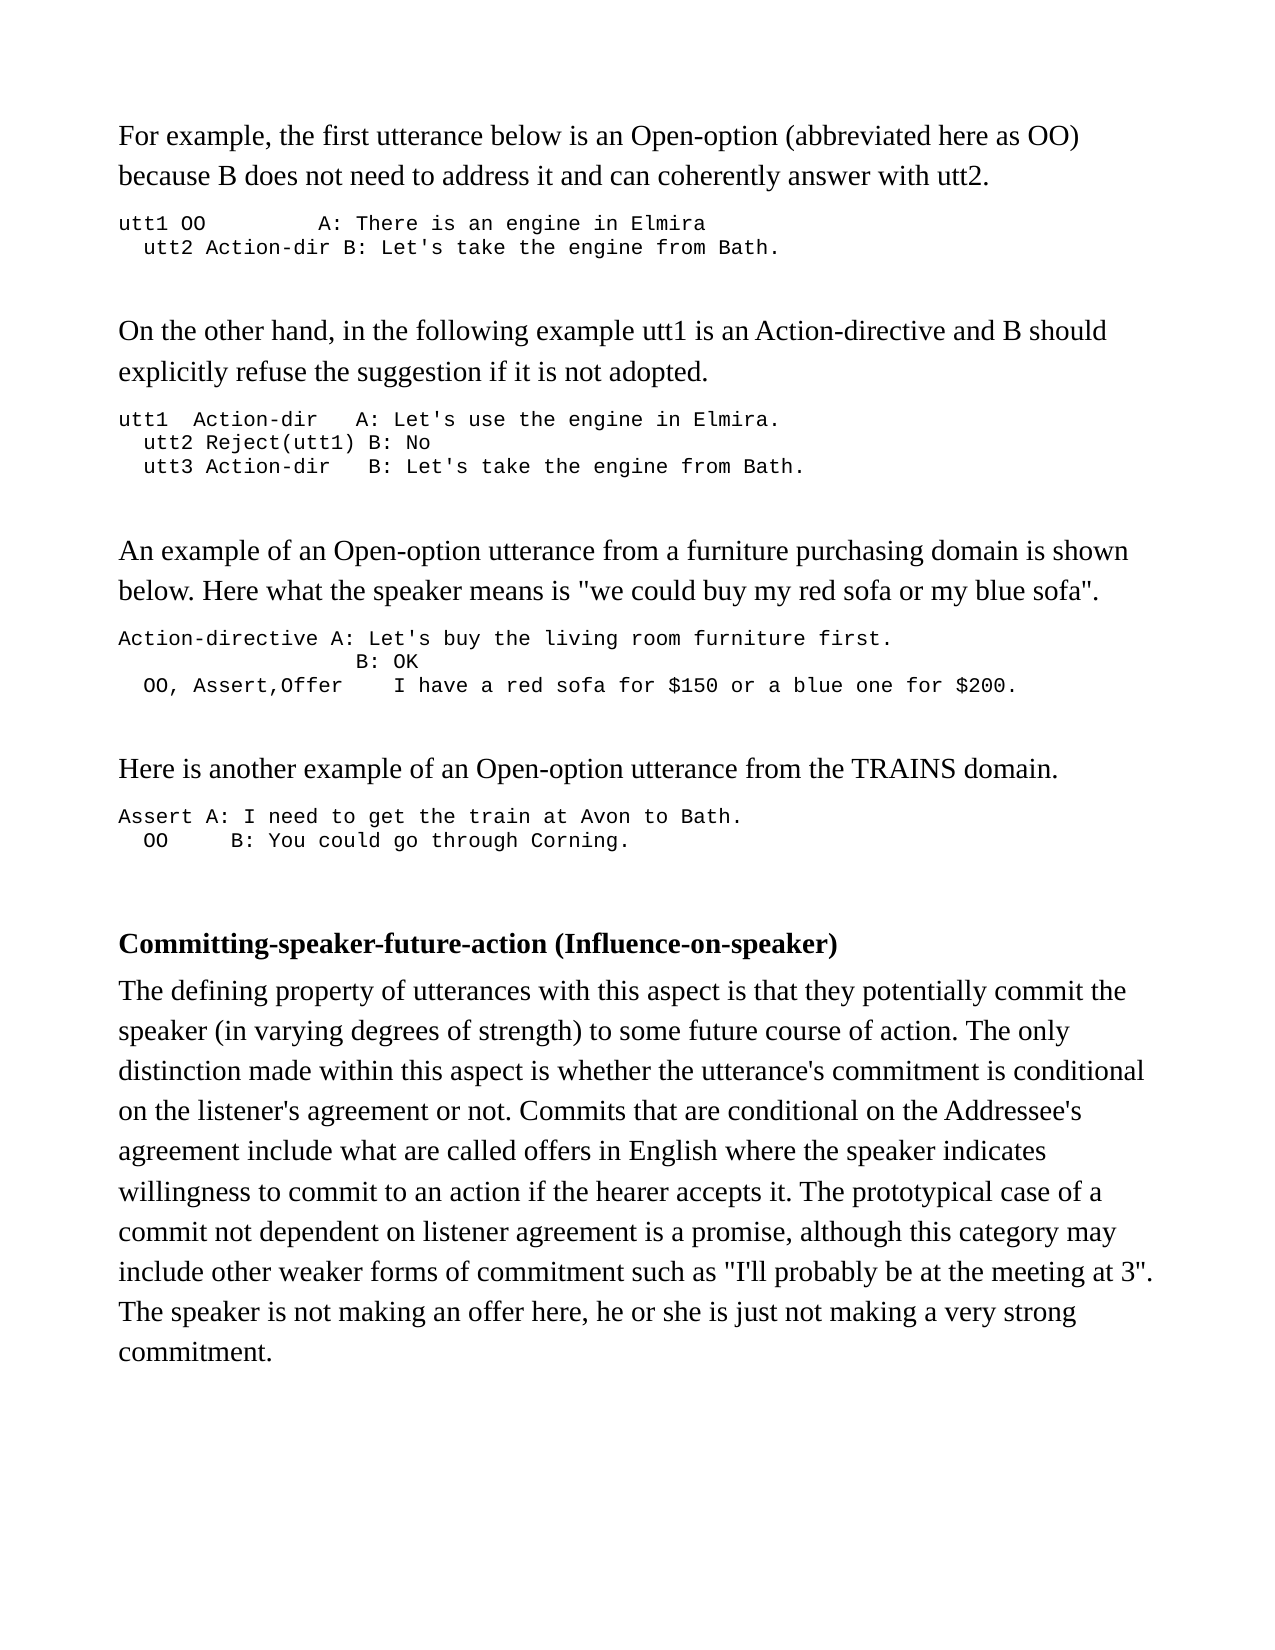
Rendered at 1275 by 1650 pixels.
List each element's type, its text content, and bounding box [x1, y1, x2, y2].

text OO, Assert,Offer I have a red sofa for $150 or a blue one for $200. [118, 675, 1157, 698]
text utt1 OO A: There is an engine in Elmira [118, 213, 1157, 237]
text The defining property of utterances with this aspect is that they potentially commit the speaker (in varying degrees of strength) to some future course of action. The only distinction made within this aspect is whether the utterance's commitment is conditional on the listener's agreement or not. Commits that are conditional on the Addressee's agreement include what are called offers in English where the speaker indicates willingness to commit to an action if the hearer accepts it. The prototypical case of a commit not dependent on listener agreement is a promise, although this category may include other weaker forms of commitment such as "I'll probably be at the meeting at 3''. The speaker is not making an offer here, he or she is just not making a very strong commitment. [118, 973, 1157, 1368]
text Here is another example of an Open-option utterance from the TRAINS domain. [118, 752, 1157, 785]
text Assert A: I need to get the train at Avon to Bath. [118, 806, 1157, 830]
text utt3 Action-dir B: Let's take the engine from Bath. [118, 456, 1157, 479]
subtitle Committing-speaker-future-action (Influence-on-speaker) [118, 927, 1157, 960]
text utt2 Action-dir B: Let's take the engine from Bath. [118, 237, 1157, 260]
text Action-directive A: Let's buy the living room furniture first. [118, 628, 1157, 651]
text B: OK [118, 651, 1157, 675]
text utt2 Reject(utt1) B: No [118, 432, 1157, 456]
text utt1 Action-dir A: Let's use the engine in Elmira. [118, 408, 1157, 432]
text On the other hand, in the following example utt1 is an Action-directive and B should explicitly refuse the suggestion if it is not adopted. [118, 313, 1157, 387]
text For example, the first utterance below is an Open-option (abbreviated here as OO) because B does not need to address it and can coherently answer with utt2. [118, 118, 1157, 192]
text An example of an Open-option utterance from a furniture purchasing domain is shown below. Here what the speaker means is "we could buy my red sofa or my blue sofa''. [118, 533, 1157, 606]
text OO B: You could go through Corning. [118, 830, 1157, 854]
